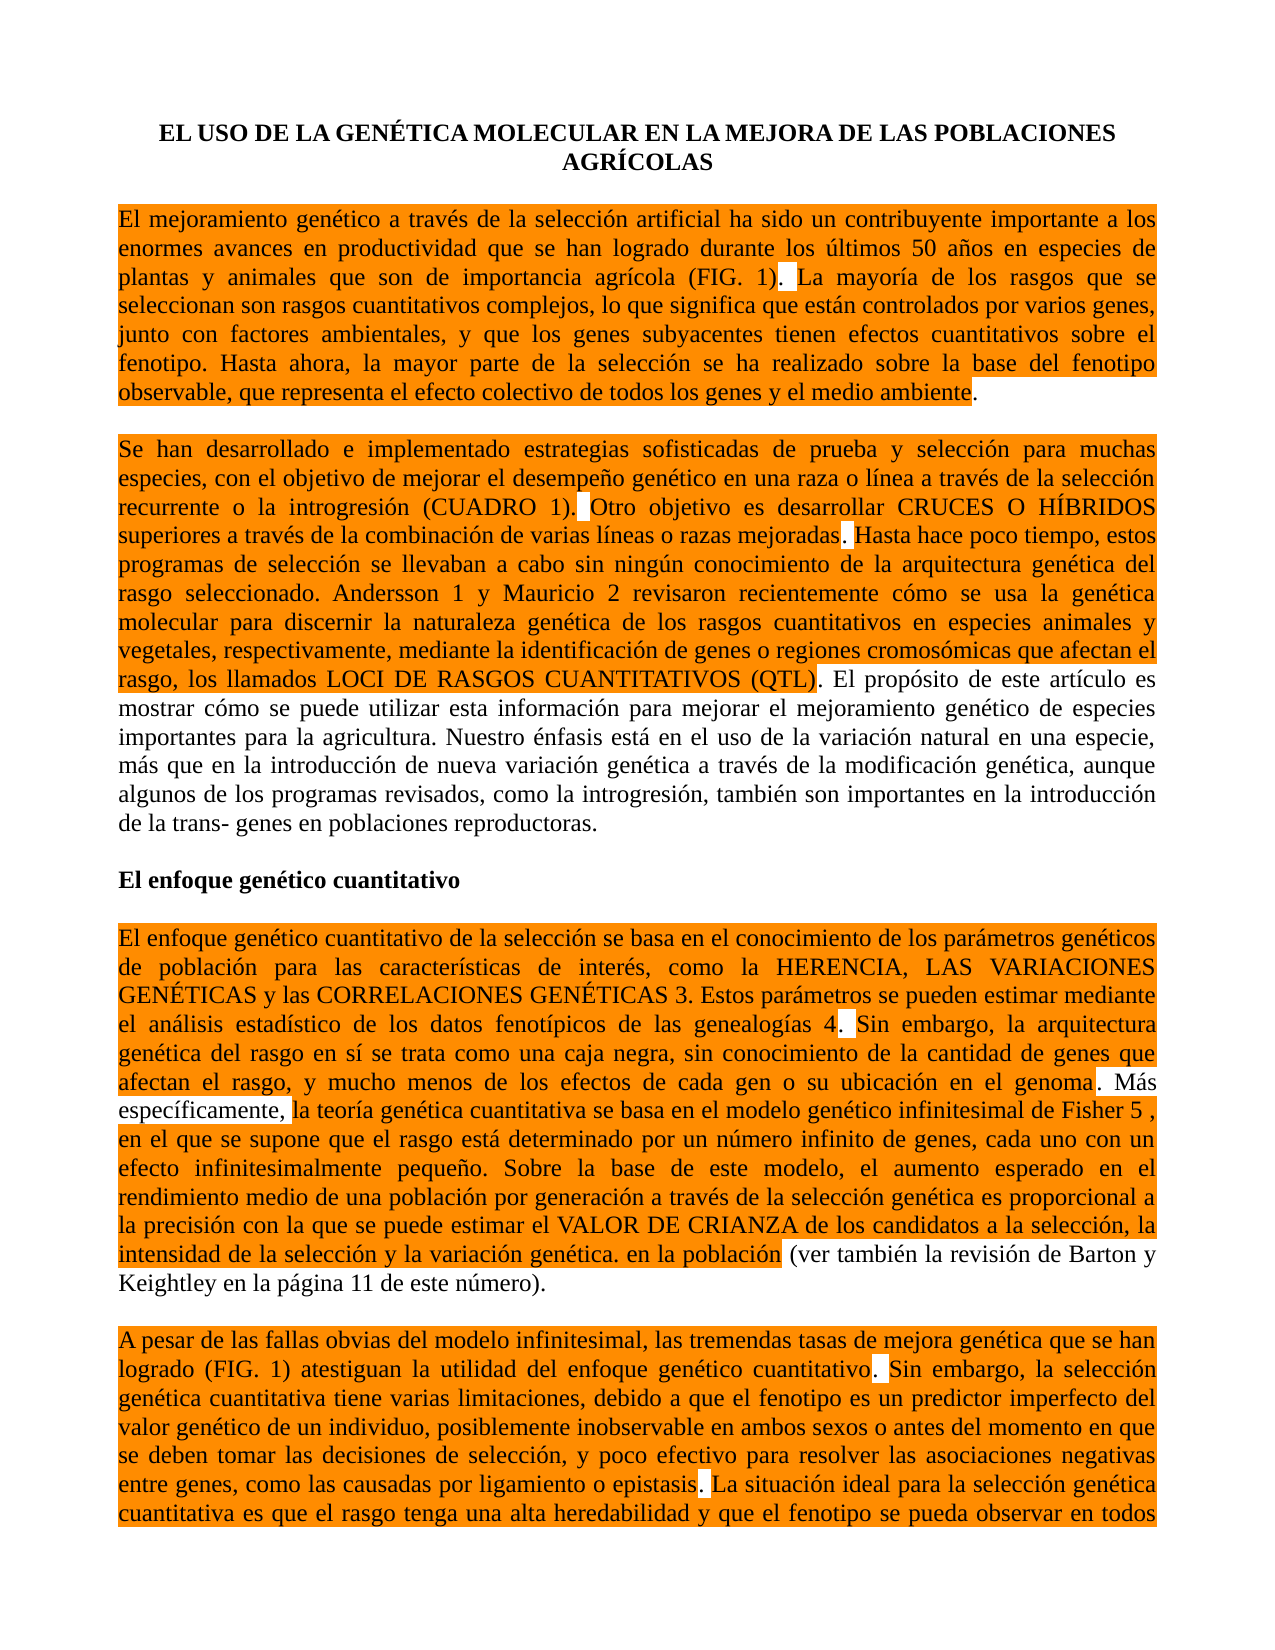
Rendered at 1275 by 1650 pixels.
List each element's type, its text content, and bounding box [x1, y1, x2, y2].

text El enfoque genético cuantitativo de la selección se basa en el conocimiento de los parámetros genéticos de población para las características de interés, como la HERENCIA, LAS VARIACIONES GENÉTICAS y las CORRELACIONES GENÉTICAS 3. Estos parámetros se pueden estimar mediante el análisis estadístico de los datos fenotípicos de las genealogías 4. Sin embargo, la arquitectura genética del rasgo en sí se trata como una caja negra, sin conocimiento de la cantidad de genes que afectan el rasgo, y mucho menos de los efectos de cada gen o su ubicación en el genoma. Más específicamente, la teoría genética cuantitativa se basa en el modelo genético infinitesimal de Fisher 5 , en el que se supone que el rasgo está determinado por un número infinito de genes, cada uno con un efecto infinitesimalmente pequeño. Sobre la base de este modelo, el aumento esperado en el rendimiento medio de una población por generación a través de la selección genética es proporcional a la precisión con la que se puede estimar el VALOR DE CRIANZA de los candidatos a la selección, la intensidad de la selección y la variación genética. en la población (ver también la revisión de Barton y Keightley en la página 11 de este número). [118, 923, 1157, 1297]
text El mejoramiento genético a través de la selección artificial ha sido un contribuyente importante a los enormes avances en productividad que se han logrado durante los últimos 50 años en especies de plantas y animales que son de importancia agrícola (FIG. 1). La mayoría de los rasgos que se seleccionan son rasgos cuantitativos complejos, lo que significa que están controlados por varios genes, junto con factores ambientales, y que los genes subyacentes tienen efectos cuantitativos sobre el fenotipo. Hasta ahora, la mayor parte de la selección se ha realizado sobre la base del fenotipo observable, que representa el efecto colectivo de todos los genes y el medio ambiente. [118, 204, 1157, 406]
text El enfoque genético cuantitativo [118, 866, 1157, 894]
text A pesar de las fallas obvias del modelo infinitesimal, las tremendas tasas de mejora genética que se han logrado (FIG. 1) atestiguan la utilidad del enfoque genético cuantitativo. Sin embargo, la selección genética cuantitativa tiene varias limitaciones, debido a que el fenotipo es un predictor imperfecto del valor genético de un individuo, posiblemente inobservable en ambos sexos o antes del momento en que se deben tomar las decisiones de selección, y poco efectivo para resolver las asociaciones negativas entre genes, como las causadas por ligamiento o epistasis. La situación ideal para la selección genética cuantitativa es que el rasgo tenga una alta heredabilidad y que el fenotipo se pueda observar en todos [118, 1326, 1157, 1527]
text EL USO DE LA GENÉTICA MOLECULAR EN LA MEJORA DE LAS POBLACIONES AGRÍCOLAS [118, 118, 1157, 176]
text Se han desarrollado e implementado estrategias sofisticadas de prueba y selección para muchas especies, con el objetivo de mejorar el desempeño genético en una raza o línea a través de la selección recurrente o la introgresión (CUADRO 1). Otro objetivo es desarrollar CRUCES O HÍBRIDOS superiores a través de la combinación de varias líneas o razas mejoradas. Hasta hace poco tiempo, estos programas de selección se llevaban a cabo sin ningún conocimiento de la arquitectura genética del rasgo seleccionado. Andersson 1 y Mauricio 2 revisaron recientemente cómo se usa la genética molecular para discernir la naturaleza genética de los rasgos cuantitativos en especies animales y vegetales, respectivamente, mediante la identificación de genes o regiones cromosómicas que afectan el rasgo, los llamados LOCI DE RASGOS CUANTITATIVOS (QTL). El propósito de este artículo es mostrar cómo se puede utilizar esta información para mejorar el mejoramiento genético de especies importantes para la agricultura. Nuestro énfasis está en el uso de la variación natural en una especie, más que en la introducción de nueva variación genética a través de la modificación genética, aunque algunos de los programas revisados, como la introgresión, también son importantes en la introducción de la trans- genes en poblaciones reproductoras. [118, 434, 1157, 837]
